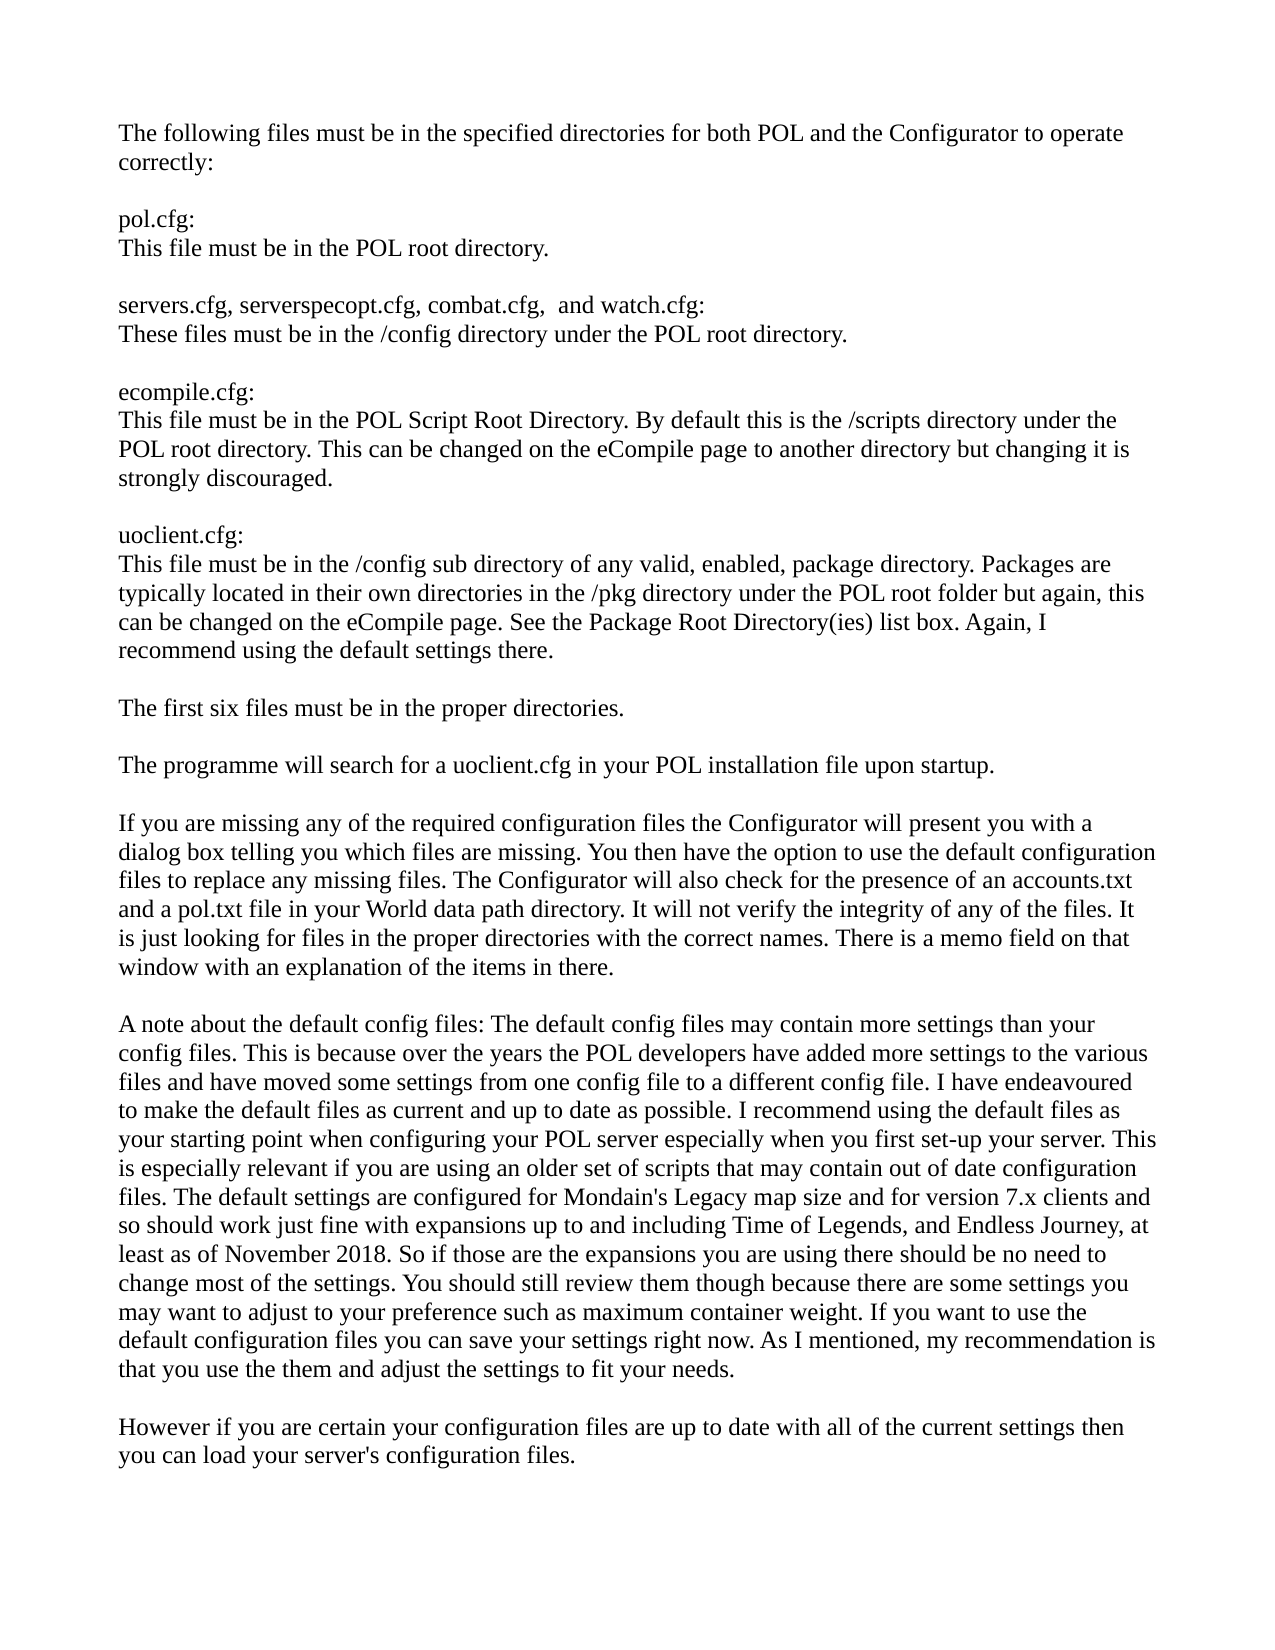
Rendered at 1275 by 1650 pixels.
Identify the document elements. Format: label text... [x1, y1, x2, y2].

text If you are missing any of the required configuration files the Configurator will present you with a dialog box telling you which files are missing. You then have the option to use the default configuration files to replace any missing files. The Configurator will also check for the presence of an accounts.txt and a pol.txt file in your World data path directory. It will not verify the integrity of any of the files. It is just looking for files in the proper directories with the correct names. There is a memo field on that window with an explanation of the items in there. [118, 808, 1157, 981]
text This file must be in the POL Script Root Directory. By default this is the /scripts directory under the POL root directory. This can be changed on the eCompile page to another directory but changing it is strongly discouraged. [118, 406, 1157, 492]
text This file must be in the /config sub directory of any valid, enabled, package directory. Packages are typically located in their own directories in the /pkg directory under the POL root folder but again, this can be changed on the eCompile page. See the Package Root Directory(ies) list box. Again, I recommend using the default settings there. [118, 549, 1157, 664]
text A note about the default config files: The default config files may contain more settings than your config files. This is because over the years the POL developers have added more settings to the various files and have moved some settings from one config file to a different config file. I have endeavoured to make the default files as current and up to date as possible. I recommend using the default files as your starting point when configuring your POL server especially when you first set-up your server. This is especially relevant if you are using an older set of scripts that may contain out of date configuration files. The default settings are configured for Mondain's Legacy map size and for version 7.x clients and so should work just fine with expansions up to and including Time of Legends, and Endless Journey, at least as of November 2018. So if those are the expansions you are using there should be no need to change most of the settings. You should still review them though because there are some settings you may want to adjust to your preference such as maximum container weight. If you want to use the default configuration files you can save your settings right now. As I mentioned, my recommendation is that you use the them and adjust the settings to fit your needs. [118, 1009, 1157, 1383]
text servers.cfg, serverspecopt.cfg, combat.cfg, and watch.cfg: [118, 291, 1157, 319]
text The following files must be in the specified directories for both POL and the Configurator to operate correctly: [118, 118, 1157, 176]
text pol.cfg: [118, 204, 1157, 233]
text ecompile.cfg: [118, 377, 1157, 406]
text The programme will search for a uoclient.cfg in your POL installation file upon startup. [118, 751, 1157, 779]
text The first six files must be in the proper directories. [118, 693, 1157, 722]
text uoclient.cfg: [118, 521, 1157, 549]
text However if you are certain your configuration files are up to date with all of the current settings then you can load your server's configuration files. [118, 1412, 1157, 1469]
text This file must be in the POL root directory. [118, 233, 1157, 262]
text These files must be in the /config directory under the POL root directory. [118, 319, 1157, 348]
